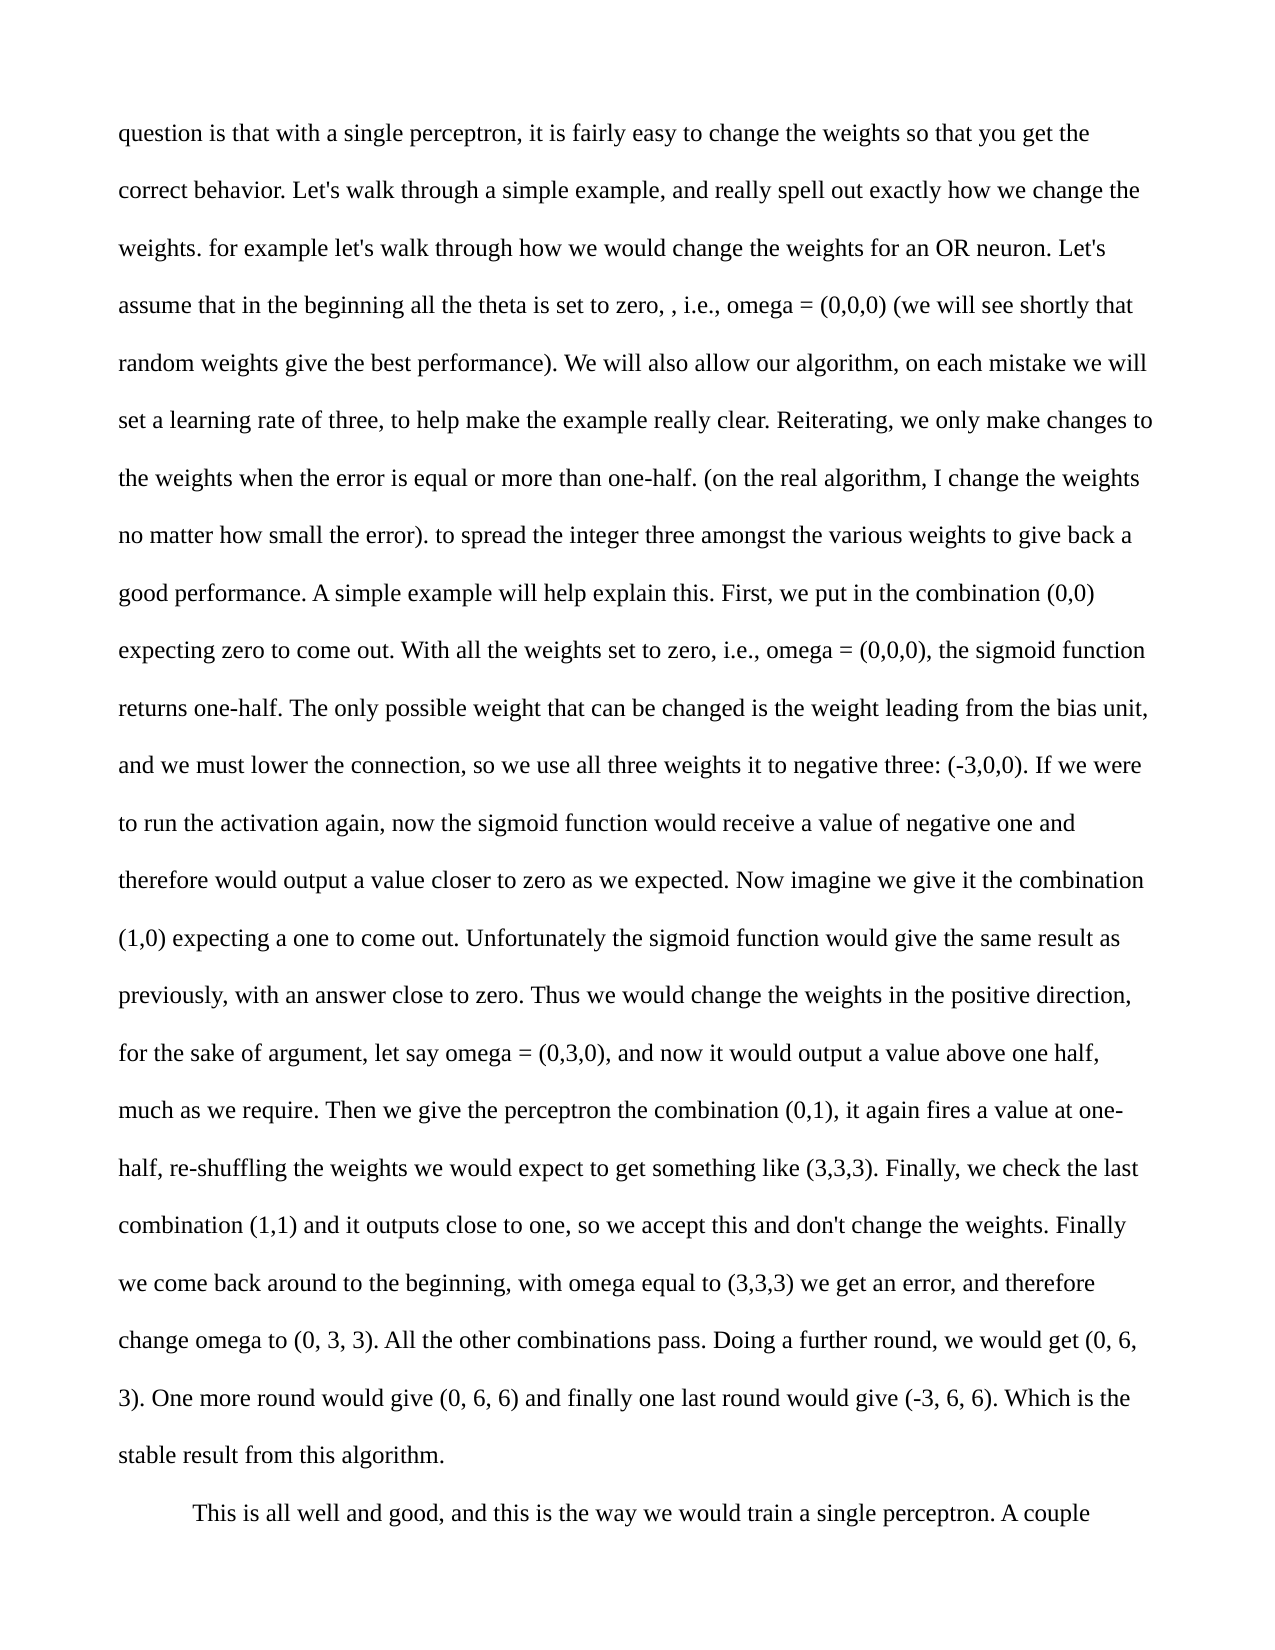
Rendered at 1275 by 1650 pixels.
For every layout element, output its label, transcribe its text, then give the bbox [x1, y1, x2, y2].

text question is that with a single perceptron, it is fairly easy to change the weights so that you get the correct behavior. Let's walk through a simple example, and really spell out exactly how we change the weights. for example let's walk through how we would change the weights for an OR neuron. Let's assume that in the beginning all the theta is set to zero, , i.e., omega = (0,0,0) (we will see shortly that random weights give the best performance). We will also allow our algorithm, on each mistake we will set a learning rate of three, to help make the example really clear. Reiterating, we only make changes to the weights when the error is equal or more than one-half. (on the real algorithm, I change the weights no matter how small the error). to spread the integer three amongst the various weights to give back a good performance. A simple example will help explain this. First, we put in the combination (0,0) expecting zero to come out. With all the weights set to zero, i.e., omega = (0,0,0), the sigmoid function returns one-half. The only possible weight that can be changed is the weight leading from the bias unit, and we must lower the connection, so we use all three weights it to negative three: (-3,0,0). If we were to run the activation again, now the sigmoid function would receive a value of negative one and therefore would output a value closer to zero as we expected. Now imagine we give it the combination (1,0) expecting a one to come out. Unfortunately the sigmoid function would give the same result as previously, with an answer close to zero. Thus we would change the weights in the positive direction, for the sake of argument, let say omega = (0,3,0), and now it would output a value above one half, much as we require. Then we give the perceptron the combination (0,1), it again fires a value at one-half, re-shuffling the weights we would expect to get something like (3,3,3). Finally, we check the last combination (1,1) and it outputs close to one, so we accept this and don't change the weights. Finally we come back around to the beginning, with omega equal to (3,3,3) we get an error, and therefore change omega to (0, 3, 3). All the other combinations pass. Doing a further round, we would get (0, 6, 3). One more round would give (0, 6, 6) and finally one last round would give (-3, 6, 6). Which is the stable result from this algorithm. [118, 118, 1157, 1469]
text This is all well and good, and this is the way we would train a single perceptron. A couple [118, 1498, 1157, 1527]
